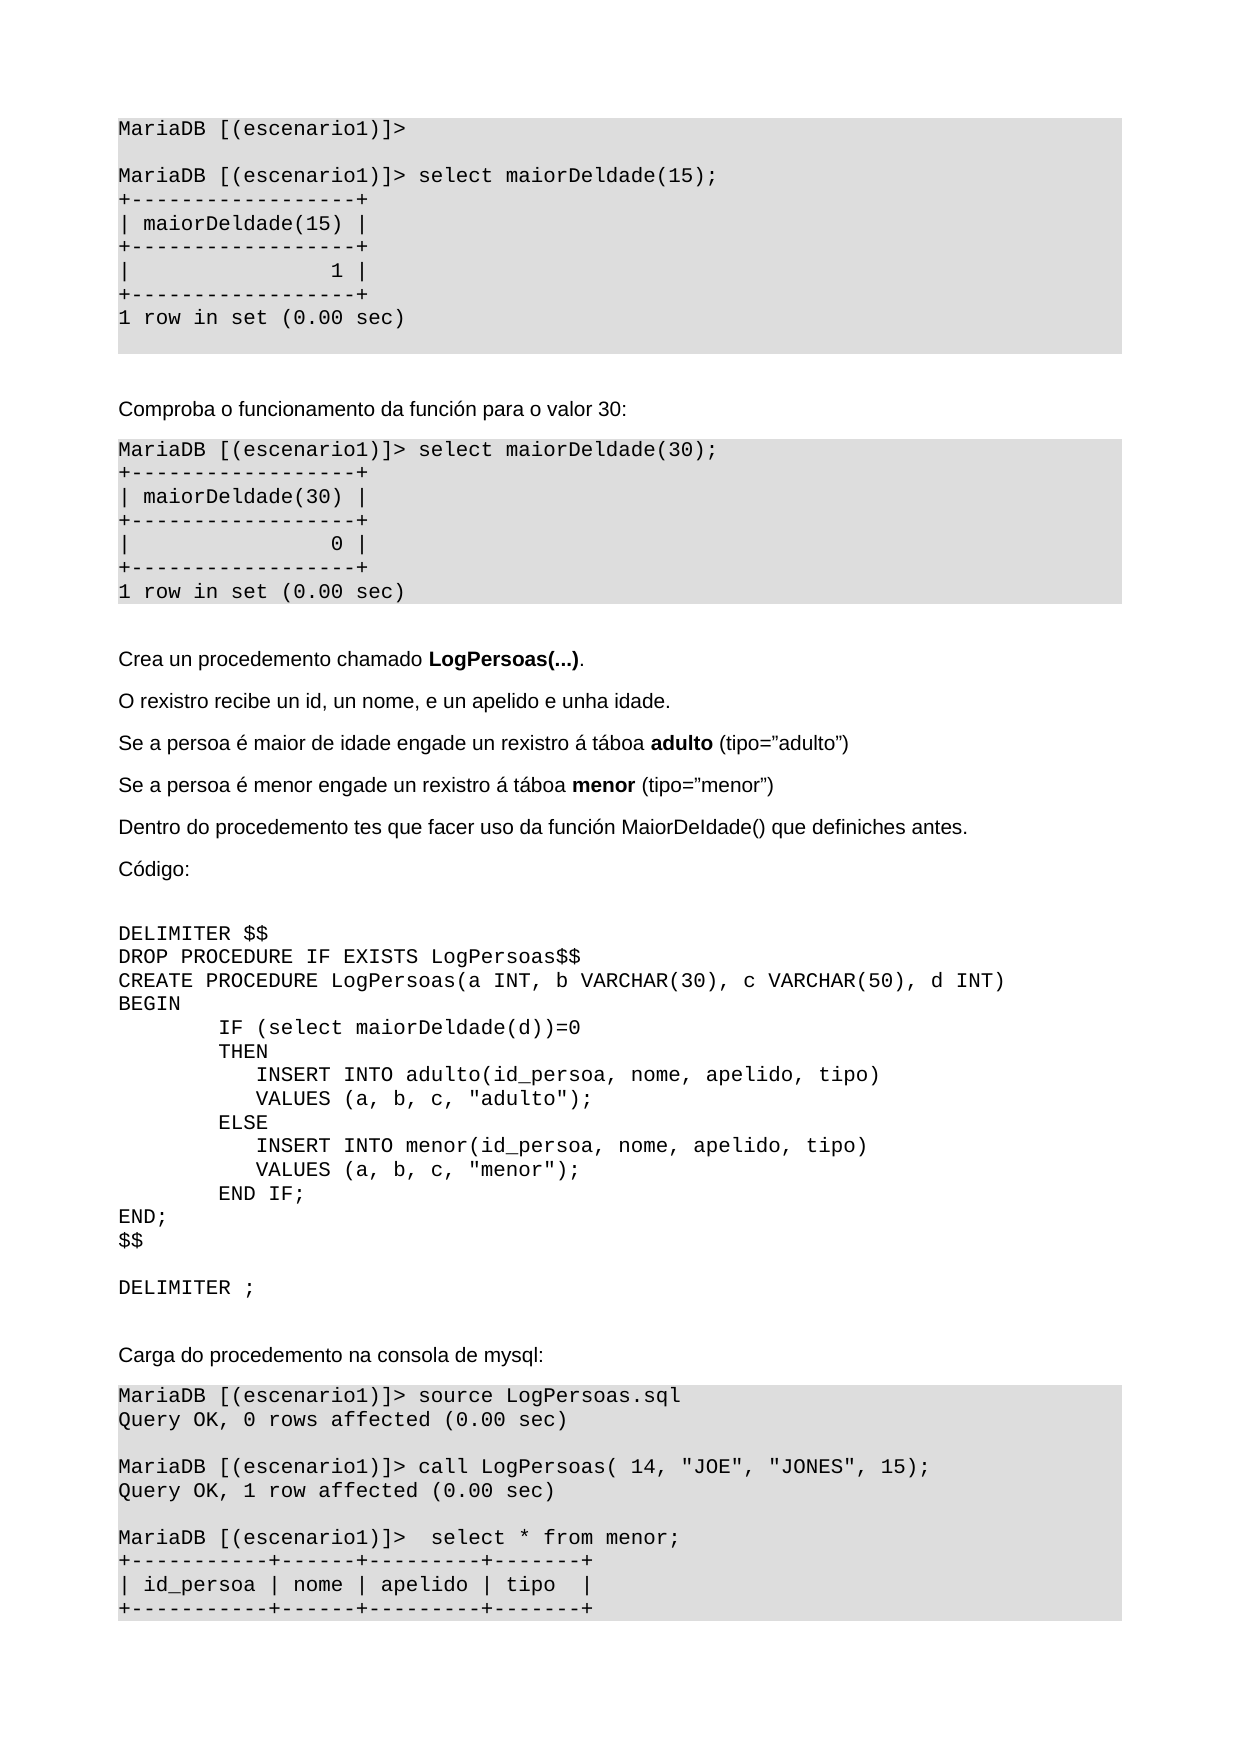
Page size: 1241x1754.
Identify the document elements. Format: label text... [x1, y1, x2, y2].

text BEGIN [118, 993, 1122, 1017]
text +------------------+ [118, 510, 1122, 533]
text MariaDB [(escenario1)]> select maiorDeldade(15); [118, 165, 1122, 189]
text 1 row in set (0.00 sec) [118, 307, 1122, 331]
text MariaDB [(escenario1)]> [118, 118, 1122, 142]
text 1 row in set (0.00 sec) [118, 581, 1122, 604]
text Dentro do procedemento tes que facer uso da función MaiorDeIdade() que definiches antes. [118, 815, 1122, 839]
text DELIMITER $$ [118, 922, 1122, 946]
text Se a persoa é menor engade un rexistro á táboa menor (tipo=”menor”) [118, 773, 1122, 797]
text +------------------+ [118, 284, 1122, 307]
text DELIMITER ; [118, 1277, 1122, 1301]
text MariaDB [(escenario1)]> call LogPersoas( 14, "JOE", "JONES", 15); [118, 1456, 1122, 1479]
text +-----------+------+---------+-------+ [118, 1551, 1122, 1574]
text INSERT INTO adulto(id_persoa, nome, apelido, tipo) [118, 1064, 1122, 1088]
text Query OK, 0 rows affected (0.00 sec) [118, 1409, 1122, 1432]
text Query OK, 1 row affected (0.00 sec) [118, 1479, 1122, 1503]
text | maiorDeldade(30) | [118, 486, 1122, 510]
text Carga do procedemento na consola de mysql: [118, 1343, 1122, 1367]
text CREATE PROCEDURE LogPersoas(a INT, b VARCHAR(30), c VARCHAR(50), d INT) [118, 970, 1122, 993]
text +------------------+ [118, 462, 1122, 486]
text END; [118, 1206, 1122, 1230]
text +------------------+ [118, 236, 1122, 260]
text THEN [118, 1041, 1122, 1064]
text | 0 | [118, 533, 1122, 557]
text VALUES (a, b, c, "adulto"); [118, 1088, 1122, 1112]
text Código: [118, 857, 1122, 881]
text INSERT INTO menor(id_persoa, nome, apelido, tipo) [118, 1135, 1122, 1159]
text MariaDB [(escenario1)]> source LogPersoas.sql [118, 1385, 1122, 1409]
text | maiorDeldade(15) | [118, 213, 1122, 236]
text IF (select maiorDeldade(d))=0 [118, 1017, 1122, 1041]
text Se a persoa é maior de idade engade un rexistro á táboa adulto (tipo=”adulto”) [118, 731, 1122, 754]
text DROP PROCEDURE IF EXISTS LogPersoas$$ [118, 946, 1122, 970]
text MariaDB [(escenario1)]> select * from menor; [118, 1527, 1122, 1551]
text $$ [118, 1230, 1122, 1253]
text +------------------+ [118, 189, 1122, 213]
text Crea un procedemento chamado LogPersoas(...). [118, 646, 1122, 670]
text +-----------+------+---------+-------+ [118, 1598, 1122, 1621]
text Comproba o funcionamento da función para o valor 30: [118, 397, 1122, 421]
text VALUES (a, b, c, "menor"); [118, 1159, 1122, 1183]
text +------------------+ [118, 557, 1122, 581]
text | 1 | [118, 260, 1122, 284]
text ELSE [118, 1112, 1122, 1135]
text END IF; [118, 1183, 1122, 1206]
text | id_persoa | nome | apelido | tipo | [118, 1574, 1122, 1598]
text MariaDB [(escenario1)]> select maiorDeldade(30); [118, 439, 1122, 462]
text O rexistro recibe un id, un nome, e un apelido e unha idade. [118, 688, 1122, 712]
